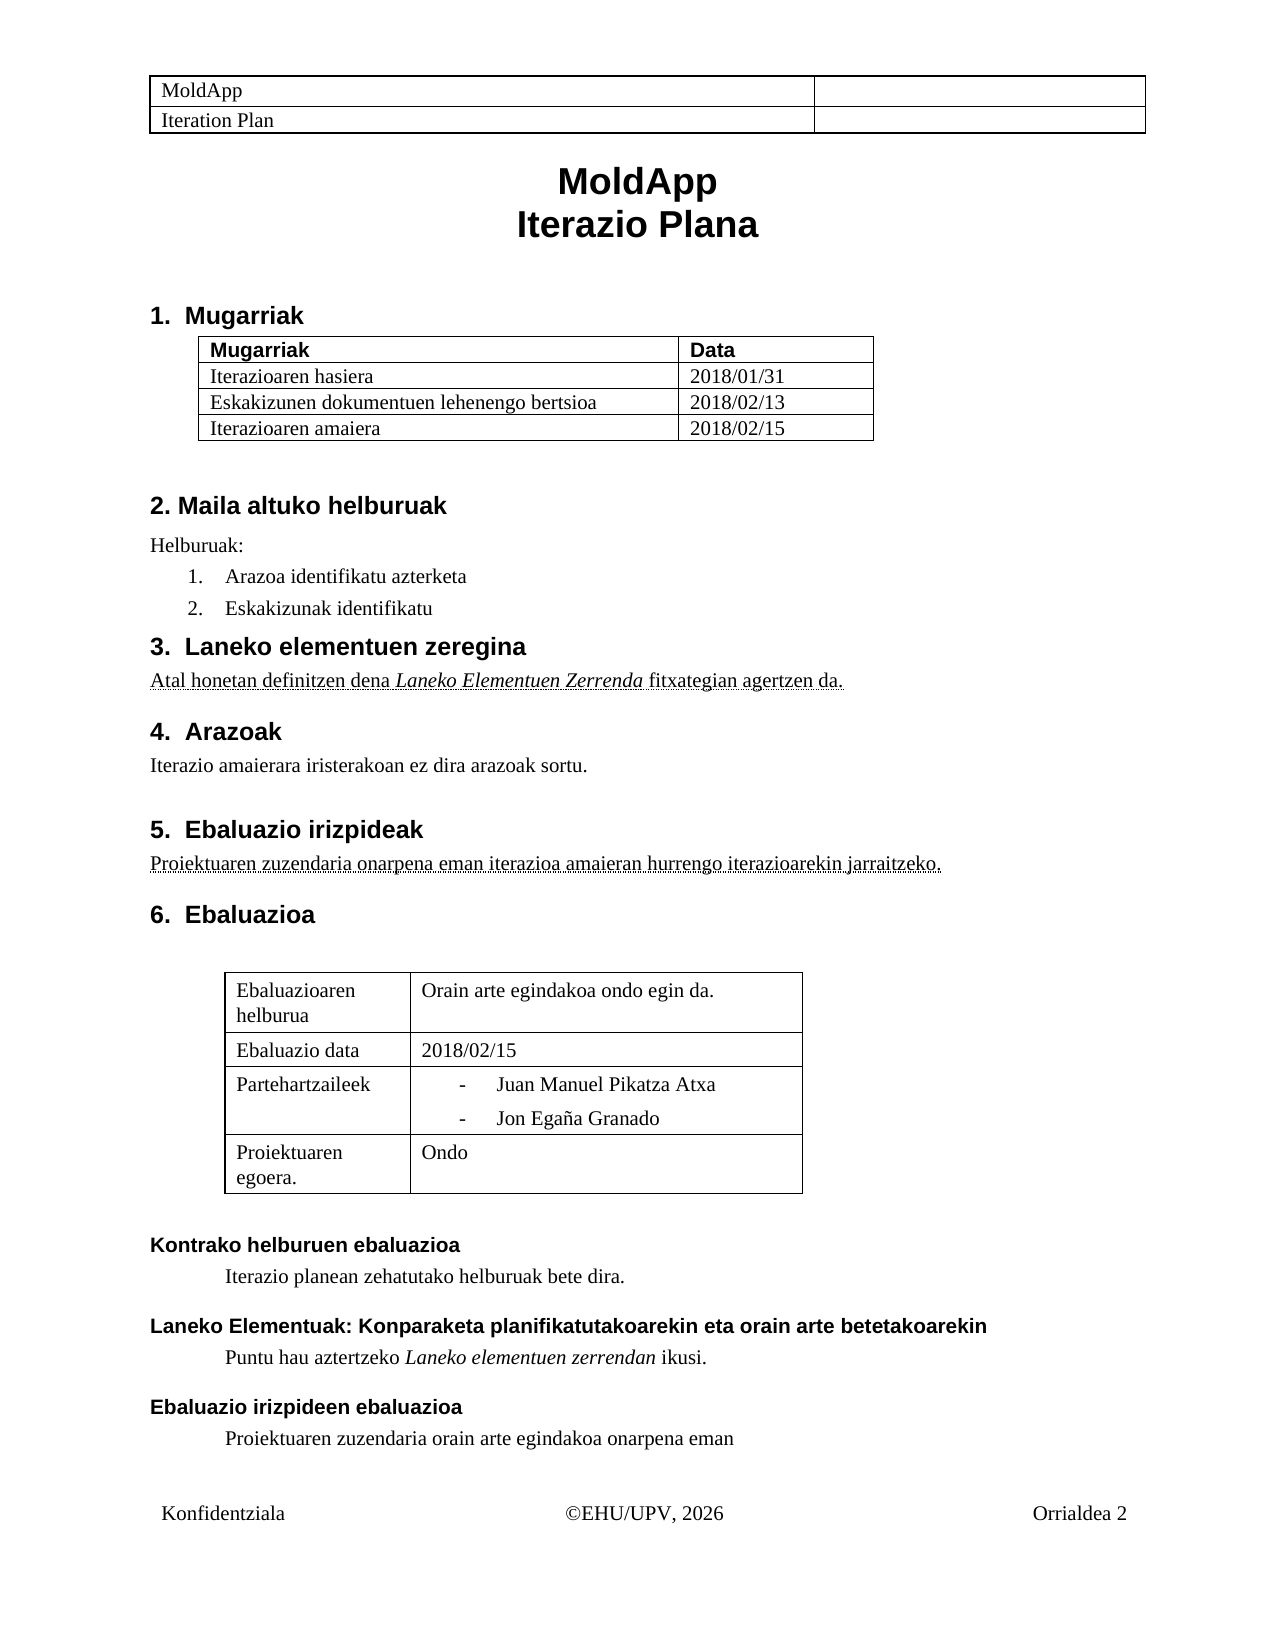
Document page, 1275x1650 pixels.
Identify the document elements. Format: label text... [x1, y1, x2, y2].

table_cell Ebaluazio data [226, 1033, 410, 1066]
table_cell 2018/01/31 [679, 363, 873, 388]
table_header Data [679, 337, 873, 362]
table_cell Iterazioaren amaiera [199, 415, 678, 440]
subtitle 6. Ebaluazioa [150, 900, 1125, 928]
table_header Mugarriak [199, 337, 678, 362]
list Iterazio planean zehatutako helburuak bete dira. [225, 1263, 1125, 1288]
subtitle 2. Maila altuko helburuak [150, 491, 1125, 520]
table_cell Proiektuaren egoera. [226, 1135, 410, 1193]
table_cell Juan Manuel Pikatza Atxa Jon Egaña Granado [411, 1067, 802, 1134]
table_header Ebaluazioaren helburua [226, 973, 410, 1032]
table_header Orain arte egindakoa ondo egin da. [411, 973, 802, 1032]
list Puntu hau aztertzeko Laneko elementuen zerrendan ikusi. [225, 1344, 1125, 1369]
text Iterazio Plana [150, 202, 1125, 245]
text Proiektuaren zuzendaria onarpena eman iterazioa amaieran hurrengo iterazioarekin jarraitzeko. [150, 850, 1125, 875]
text Proiektuaren zuzendaria orain arte egindakoa onarpena eman [225, 1425, 1125, 1450]
subtitle 5. Ebaluazio irizpideak [150, 815, 1125, 843]
subtitle 3. Laneko elementuen zeregina [150, 632, 1125, 661]
table_cell Partehartzaileek [226, 1067, 410, 1134]
text Helburuak: [150, 532, 1125, 557]
table_cell Iterazioaren hasiera [199, 363, 678, 388]
table_cell Ondo [411, 1135, 802, 1193]
subtitle Kontrako helburuen ebaluazioa [150, 1232, 1125, 1257]
subtitle Laneko Elementuak: Konparaketa planifikatutakoarekin eta orain arte betetakoarekin [150, 1313, 1125, 1338]
table_cell 2018/02/15 [411, 1033, 802, 1066]
text Iterazio amaierara iristerakoan ez dira arazoak sortu. [150, 752, 1125, 777]
subtitle 4. Arazoak [150, 717, 1125, 746]
subtitle 1. Mugarriak [150, 301, 1125, 329]
text MoldApp [150, 159, 1125, 202]
subtitle Ebaluazio irizpideen ebaluazioa [150, 1394, 1125, 1419]
text Atal honetan definitzen dena Laneko Elementuen Zerrenda fitxategian agertzen da. [150, 667, 1125, 692]
list Arazoa identifikatu azterketa [187, 563, 1125, 588]
table_cell 2018/02/13 [679, 389, 873, 414]
table_cell 2018/02/15 [679, 415, 873, 440]
list Eskakizunak identifikatu [187, 595, 1125, 620]
table_cell Eskakizunen dokumentuen lehenengo bertsioa [199, 389, 678, 414]
